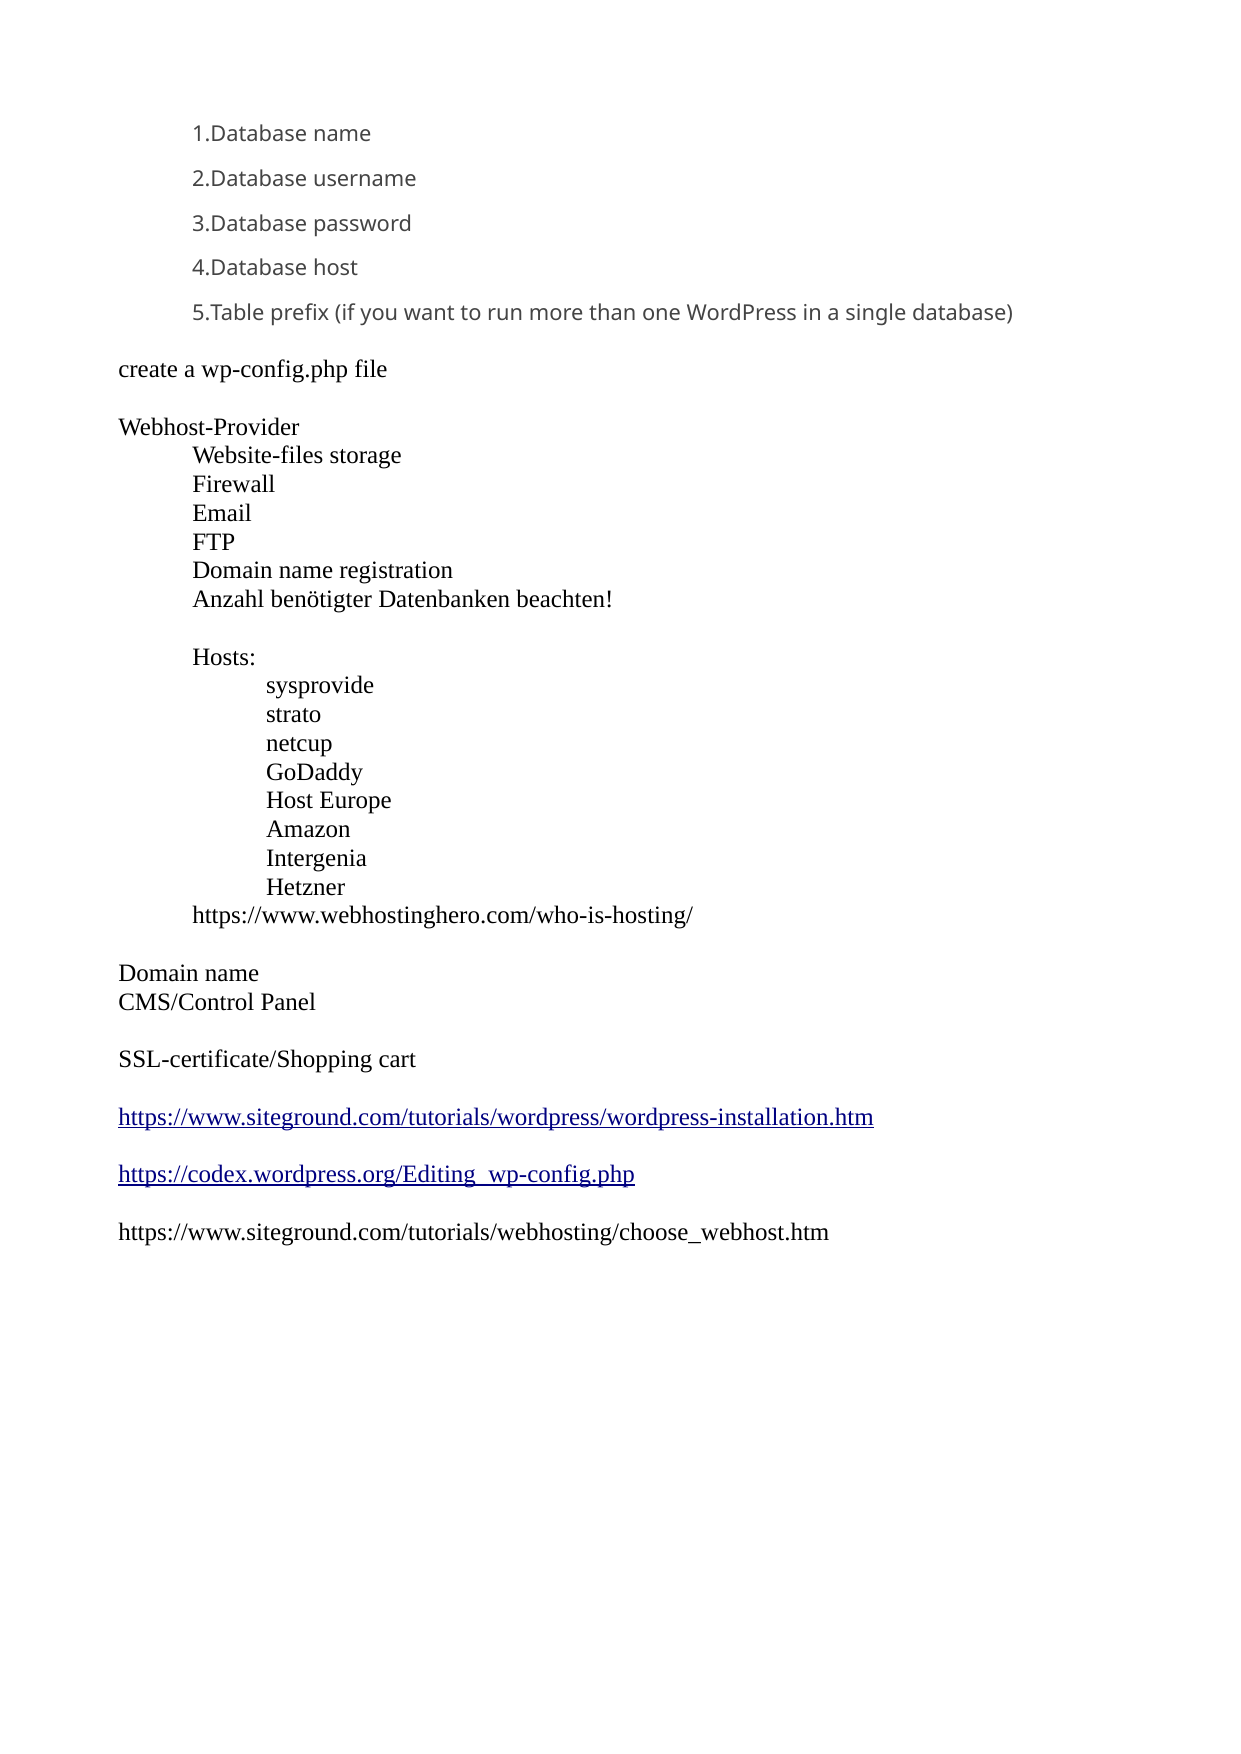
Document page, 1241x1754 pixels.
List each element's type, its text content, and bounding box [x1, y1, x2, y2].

text Webhost-Provider [118, 412, 1122, 440]
text netcup [118, 728, 1122, 757]
text Firewall [118, 469, 1122, 498]
list Database username [118, 163, 1122, 193]
list Table prefix (if you want to run more than one WordPress in a single database) [118, 297, 1122, 327]
list Database name [118, 118, 1122, 148]
text Host Europe [118, 785, 1122, 814]
text Website-files storage [118, 440, 1122, 469]
text https://www.siteground.com/tutorials/webhosting/choose_webhost.htm [118, 1217, 1122, 1245]
text create a wp-config.php file [118, 354, 1122, 383]
text https://www.siteground.com/tutorials/wordpress/wordpress-installation.htm [118, 1102, 1122, 1130]
text Email [118, 498, 1122, 527]
text Domain name [118, 958, 1122, 987]
text CMS/Control Panel [118, 987, 1122, 1015]
text Domain name registration [118, 555, 1122, 584]
text Anzahl benötigter Datenbanken beachten! [118, 584, 1122, 613]
text Hetzner [118, 872, 1122, 900]
text Intergenia [118, 843, 1122, 872]
text https://codex.wordpress.org/Editing_wp-config.php [118, 1159, 1122, 1188]
text sysprovide [118, 670, 1122, 699]
text SSL-certificate/Shopping cart [118, 1044, 1122, 1073]
text Amazon [118, 814, 1122, 843]
list Database password [118, 207, 1122, 237]
text GoDaddy [118, 757, 1122, 785]
text Hosts: [118, 642, 1122, 670]
text FTP [118, 527, 1122, 555]
list Database host [118, 252, 1122, 282]
text strato [118, 699, 1122, 728]
text https://www.webhostinghero.com/who-is-hosting/ [118, 900, 1122, 929]
